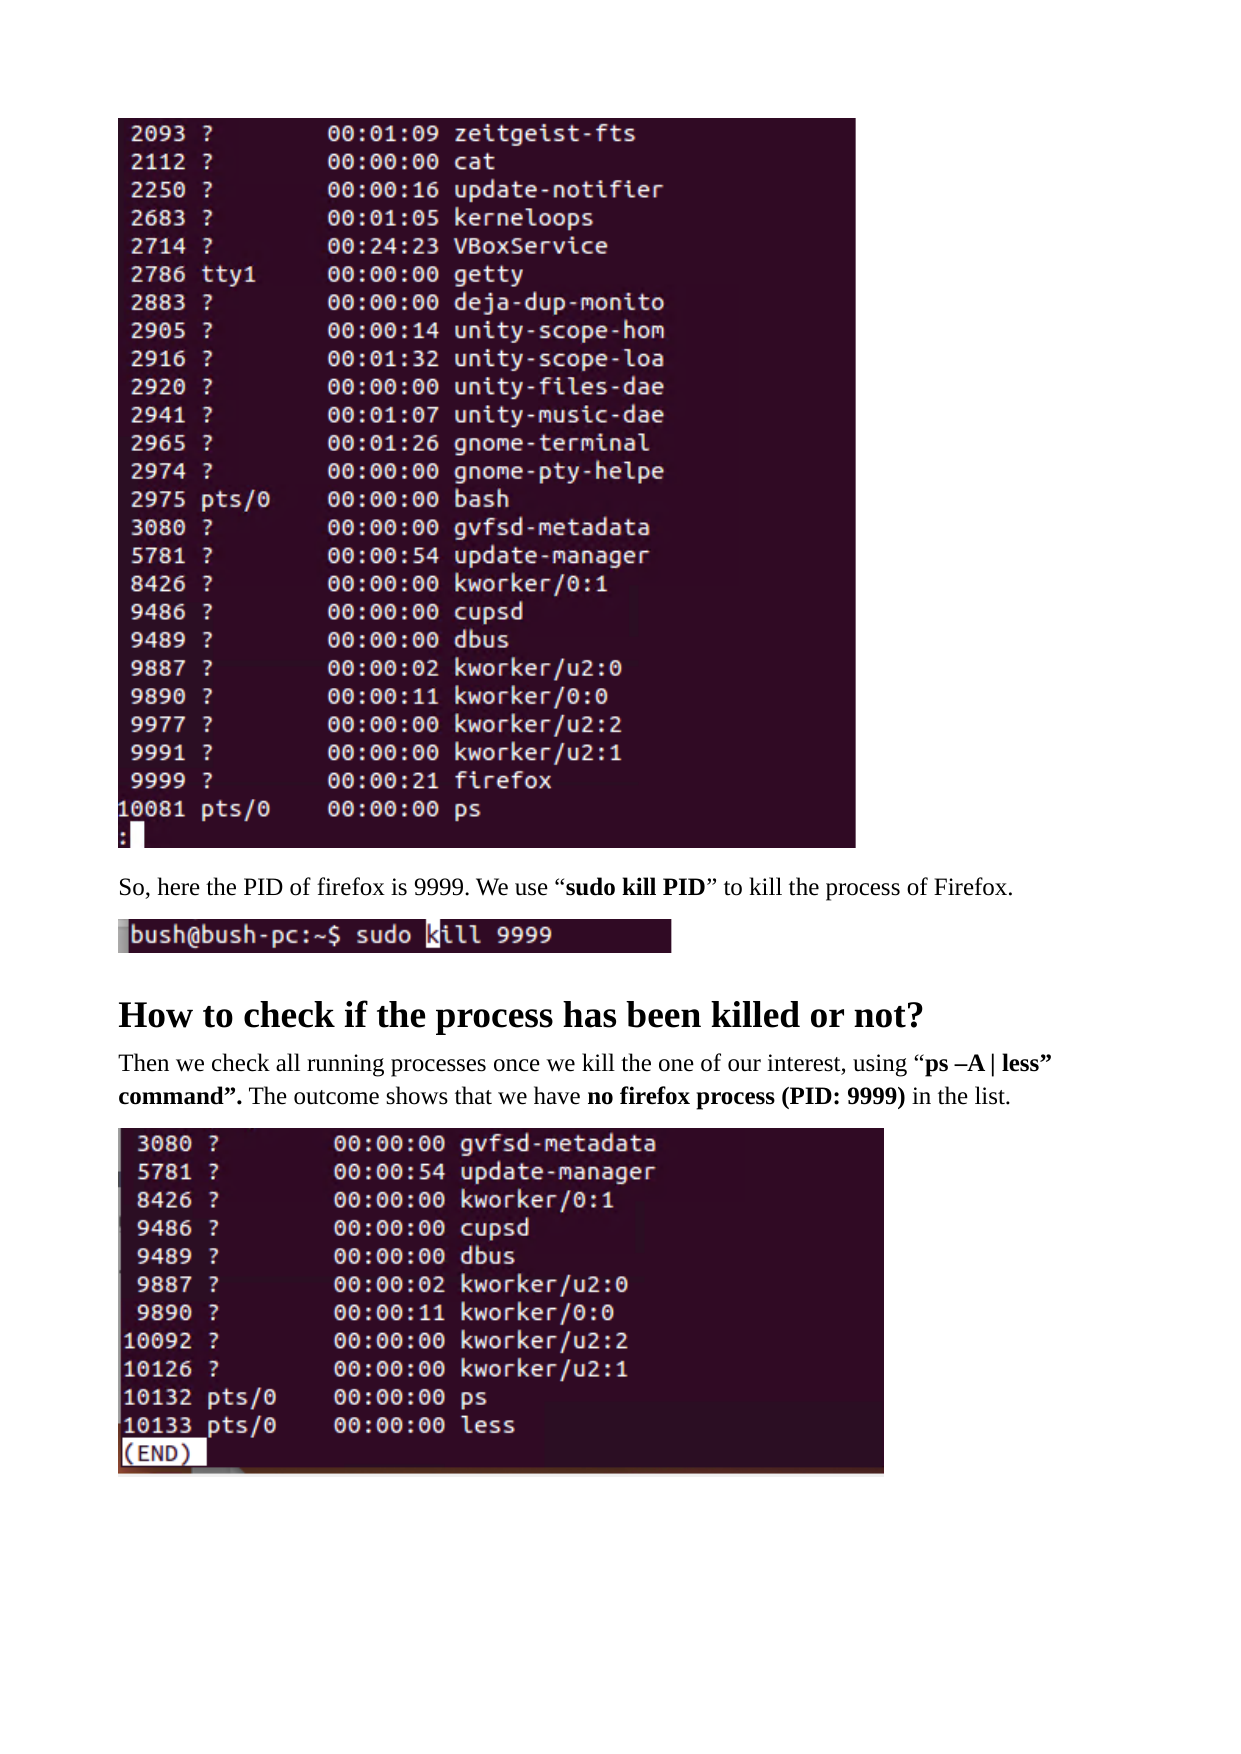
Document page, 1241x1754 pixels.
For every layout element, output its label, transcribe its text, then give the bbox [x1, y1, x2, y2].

subtitle How to check if the process has been killed or not? [118, 992, 1122, 1035]
text Then we check all running processes once we kill the one of our interest, using “ps –A | less” command”. The outcome shows that we have no firefox process (PID: 9999) in the list. [118, 1048, 1122, 1109]
text So, here the PID of firefox is 9999. We use “sudo kill PID” to kill the process of Firefox. [118, 872, 1122, 901]
picture [118, 919, 672, 953]
picture [118, 118, 856, 848]
picture [118, 1128, 884, 1477]
